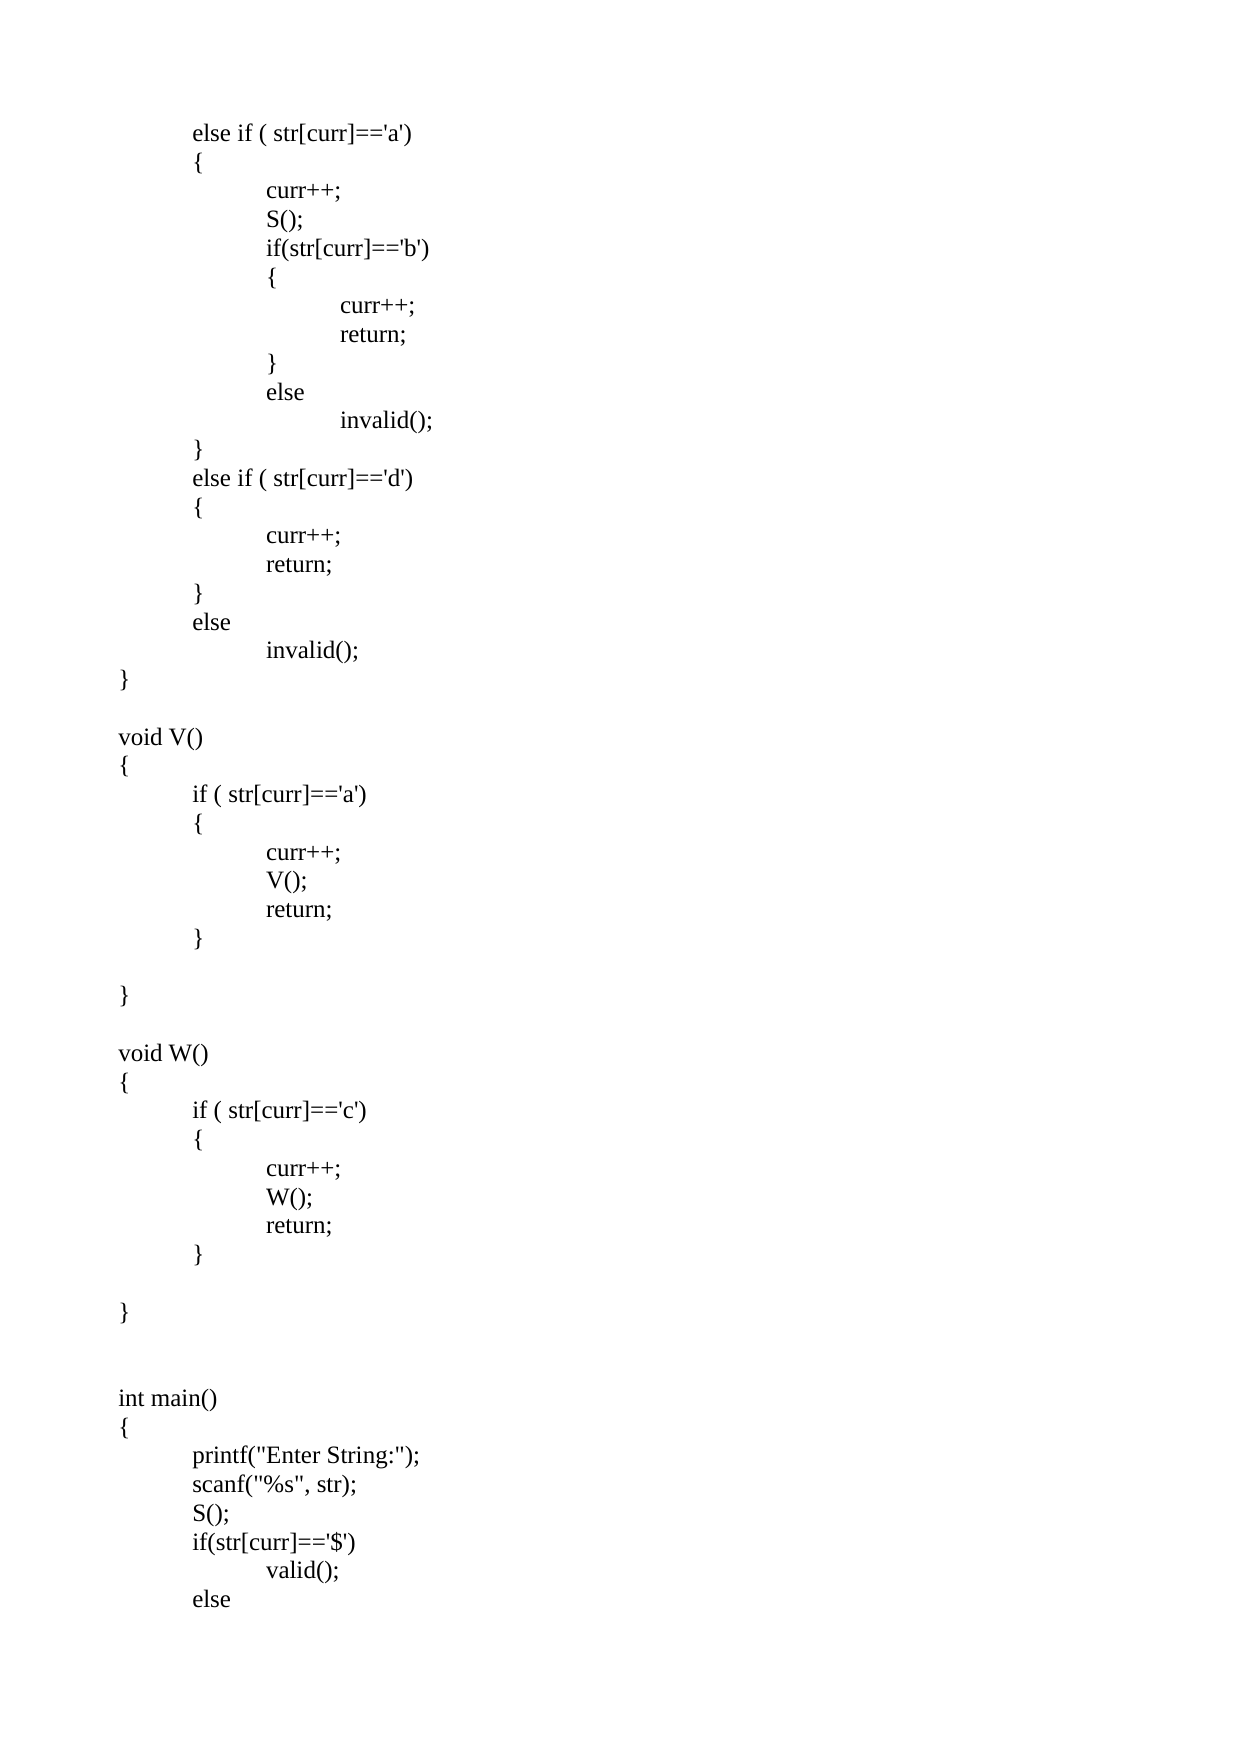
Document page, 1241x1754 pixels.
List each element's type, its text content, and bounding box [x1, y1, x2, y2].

text else if ( str[curr]=='a') [118, 118, 1122, 147]
text else if ( str[curr]=='d') [118, 463, 1122, 492]
text curr++; [118, 291, 1122, 319]
text { [118, 262, 1122, 291]
text } [118, 434, 1122, 463]
text } [118, 923, 1122, 952]
text else [118, 1584, 1122, 1613]
text return; [118, 319, 1122, 348]
text if(str[curr]=='$') [118, 1527, 1122, 1556]
text else [118, 607, 1122, 636]
text S(); [118, 1498, 1122, 1527]
text curr++; [118, 837, 1122, 866]
text { [118, 751, 1122, 779]
text } [118, 348, 1122, 377]
text invalid(); [118, 636, 1122, 664]
text return; [118, 1211, 1122, 1239]
text void V() [118, 722, 1122, 751]
text } [118, 1239, 1122, 1268]
text } [118, 664, 1122, 693]
text curr++; [118, 176, 1122, 204]
text { [118, 492, 1122, 521]
text invalid(); [118, 406, 1122, 434]
text if ( str[curr]=='c') [118, 1096, 1122, 1124]
text if ( str[curr]=='a') [118, 779, 1122, 808]
text curr++; [118, 521, 1122, 549]
text if(str[curr]=='b') [118, 233, 1122, 262]
text return; [118, 894, 1122, 923]
text } [118, 578, 1122, 607]
text { [118, 1124, 1122, 1153]
text else [118, 377, 1122, 406]
text { [118, 808, 1122, 837]
text { [118, 1067, 1122, 1096]
text return; [118, 549, 1122, 578]
text { [118, 147, 1122, 176]
text } [118, 1297, 1122, 1326]
text int main() [118, 1383, 1122, 1412]
text void W() [118, 1038, 1122, 1067]
text printf("Enter String:"); [118, 1441, 1122, 1469]
text W(); [118, 1182, 1122, 1211]
text S(); [118, 204, 1122, 233]
text V(); [118, 866, 1122, 894]
text curr++; [118, 1153, 1122, 1182]
text scanf("%s", str); [118, 1469, 1122, 1498]
text { [118, 1412, 1122, 1441]
text valid(); [118, 1556, 1122, 1584]
text } [118, 981, 1122, 1009]
